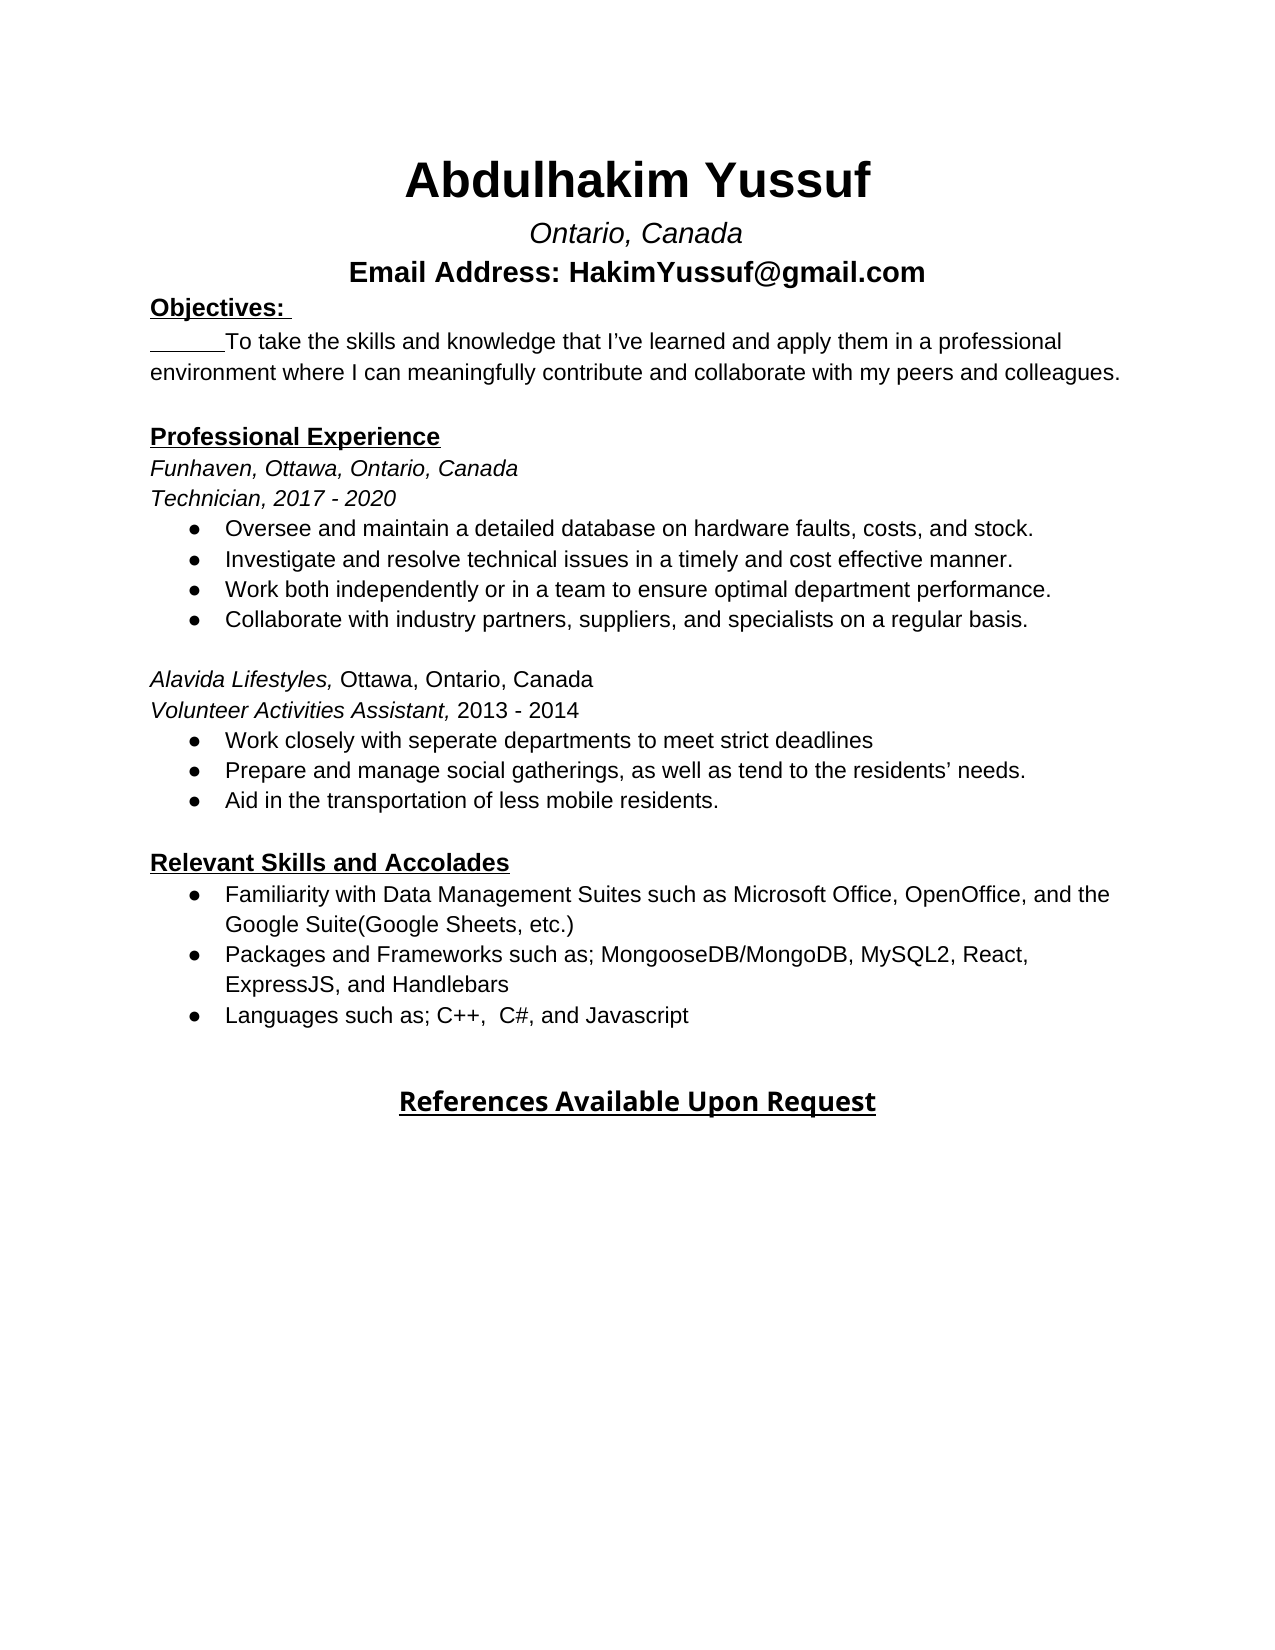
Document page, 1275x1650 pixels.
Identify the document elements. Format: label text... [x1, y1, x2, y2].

text Technician, 2017 - 2020 [150, 485, 1125, 512]
list Investigate and resolve technical issues in a timely and cost effective manner. [187, 546, 1125, 572]
subtitle References Available Upon Request [150, 1083, 1125, 1120]
list Aid in the transportation of less mobile residents. [187, 787, 1125, 814]
list Packages and Frameworks such as; MongooseDB/MongoDB, MySQL2, React, ExpressJS, and Handlebars [187, 941, 1125, 998]
text Abdulhakim Yussuf [150, 150, 1125, 207]
list Work both independently or in a team to ensure optimal department performance. [187, 576, 1125, 602]
list Oversee and maintain a detailed database on hardware faults, costs, and stock. [187, 515, 1125, 542]
text Ontario, Canada [150, 216, 1125, 249]
text Alavida Lifestyles, Ottawa, Ontario, Canada [150, 666, 1125, 693]
text Volunteer Activities Assistant, 2013 - 2014 [150, 697, 1125, 723]
list Work closely with seperate departments to meet strict deadlines [187, 727, 1125, 753]
list Prepare and manage social gatherings, as well as tend to the residents’ needs. [187, 757, 1125, 783]
text To take the skills and knowledge that I’ve learned and apply them in a professional environment where I can meaningfully contribute and collaborate with my peers and colleagues. [150, 326, 1125, 385]
list Familiarity with Data Management Suites such as Microsoft Office, OpenOffice, and the Google Suite(Google Sheets, etc.) [187, 881, 1125, 937]
text Professional Experience [150, 422, 1125, 451]
text Objectives: [150, 293, 1125, 322]
text Funhaven, Ottawa, Ontario, Canada [150, 455, 1125, 481]
list Collaborate with industry partners, suppliers, and specialists on a regular basis. [187, 606, 1125, 632]
text Relevant Skills and Accolades [150, 848, 1125, 876]
text Email Address: HakimYussuf@gmail.com [150, 254, 1125, 288]
list Languages such as; C++, C#, and Javascript [187, 1002, 1125, 1058]
